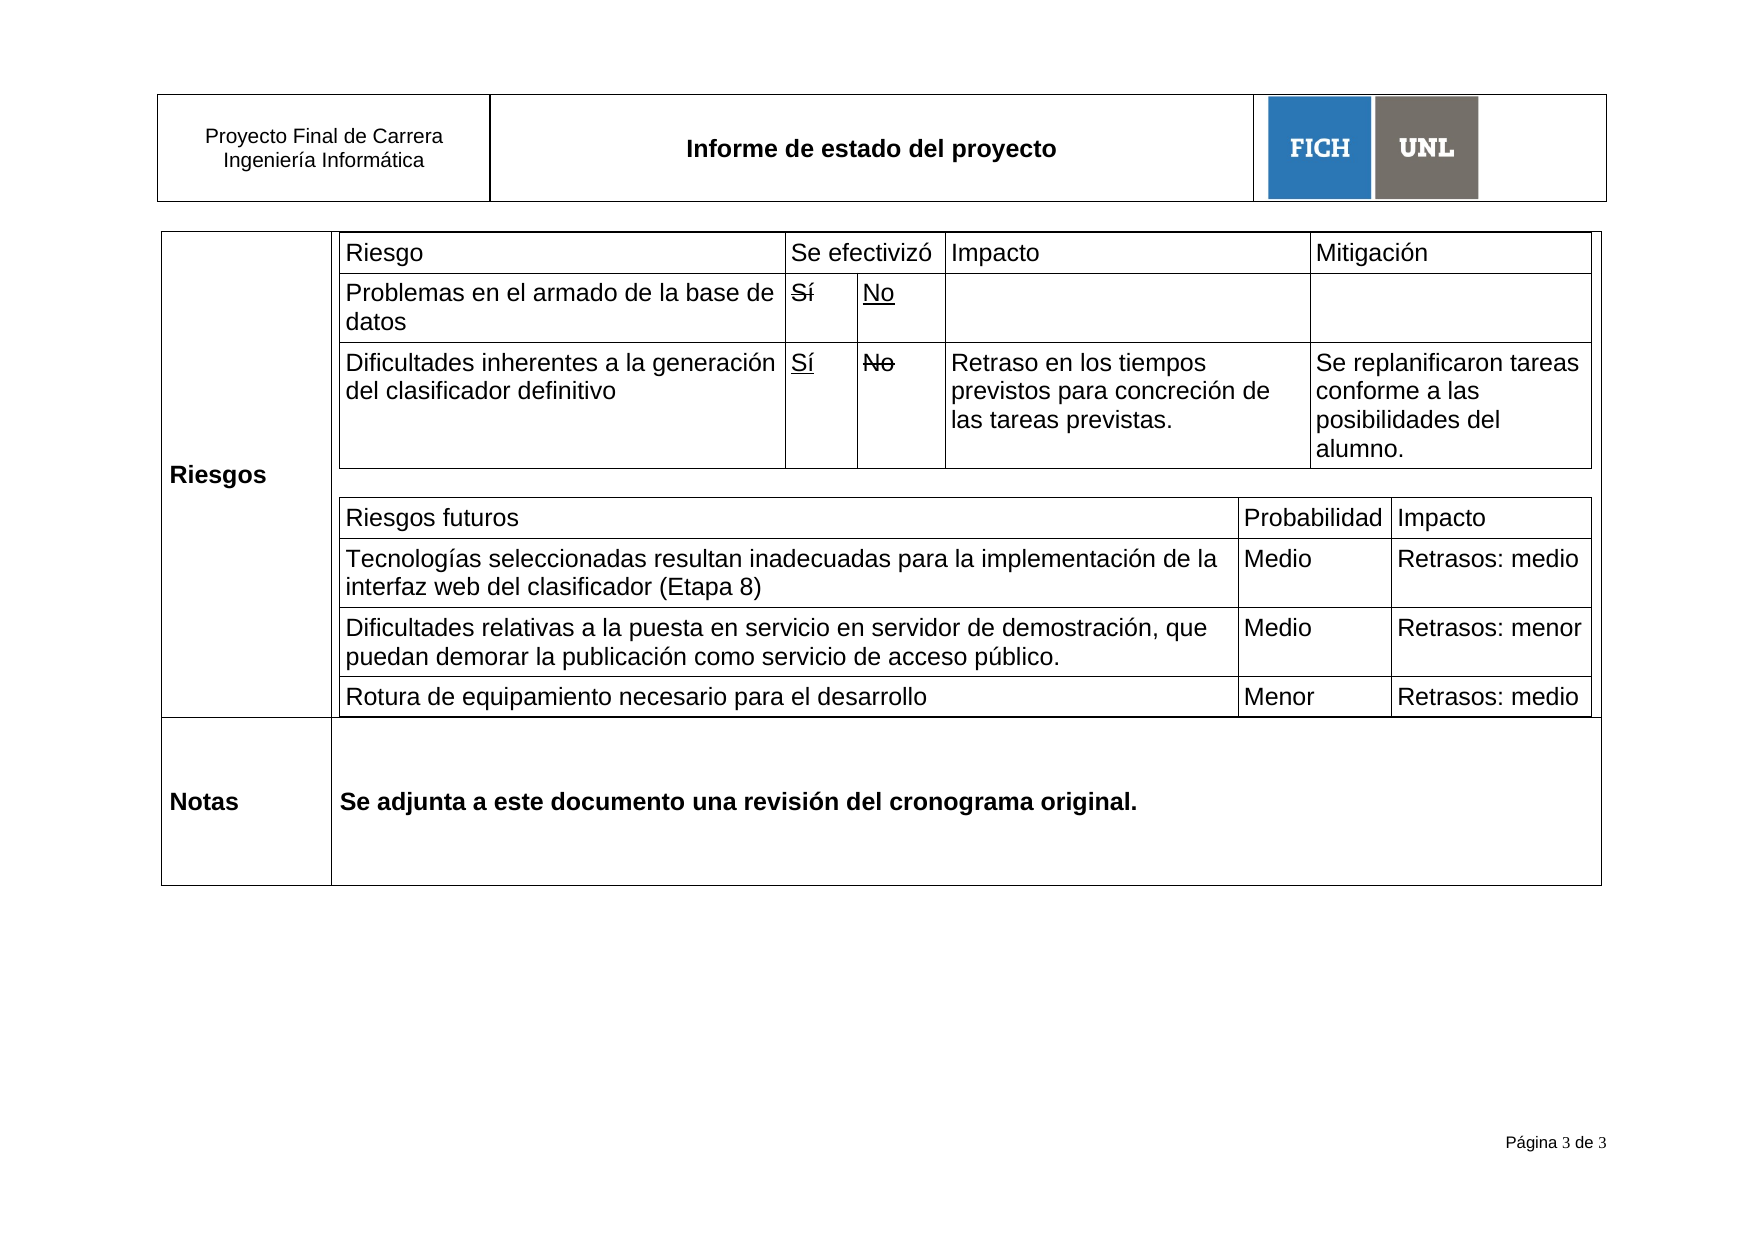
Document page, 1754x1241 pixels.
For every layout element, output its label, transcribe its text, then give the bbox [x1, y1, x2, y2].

table_header Impacto [946, 233, 1310, 272]
picture [1265, 95, 1481, 201]
table_cell Menor [1239, 677, 1391, 716]
table_cell No [858, 343, 945, 468]
table_cell Sí [786, 343, 857, 468]
table_cell Tecnologías seleccionadas resultan inadecuadas para la implementación de la interfaz web del clasificador (Etapa 8) [340, 539, 1238, 607]
table_header Impacto [1392, 498, 1591, 538]
table_cell Notas [162, 718, 331, 885]
table_cell Problemas en el armado de la base de datos [340, 274, 785, 342]
table_cell Dificultades inherentes a la generación del clasificador definitivo [340, 343, 785, 468]
table_cell Dificultades relativas a la puesta en servicio en servidor de demostración, que puedan demorar la publicación como servicio de acceso público. [340, 608, 1238, 676]
table_cell Rotura de equipamiento necesario para el desarrollo [340, 677, 1238, 716]
table_header Mitigación [1311, 233, 1591, 272]
table_cell [332, 232, 1601, 717]
table_cell Se replanificaron tareas conforme a las posibilidades del alumno. [1311, 343, 1591, 468]
table_cell [1311, 274, 1591, 342]
table_header Se efectivizó [786, 233, 945, 272]
table_cell Retrasos: medio [1392, 677, 1591, 716]
table_cell Medio [1239, 539, 1391, 607]
table_cell Retrasos: medio [1392, 539, 1591, 607]
table_cell Retraso en los tiempos previstos para concreción de las tareas previstas. [946, 343, 1310, 468]
table_cell [946, 274, 1310, 342]
table_header Riesgo [340, 233, 785, 272]
table_header Probabilidad [1239, 498, 1391, 538]
table_cell Se adjunta a este documento una revisión del cronograma original. [332, 718, 1601, 885]
table_cell Riesgos [162, 232, 331, 717]
table_cell Medio [1239, 608, 1391, 676]
table_cell Sí [786, 274, 857, 342]
table_cell No [858, 274, 945, 342]
table_cell Retrasos: menor [1392, 608, 1591, 676]
table_header Riesgos futuros [340, 498, 1238, 538]
